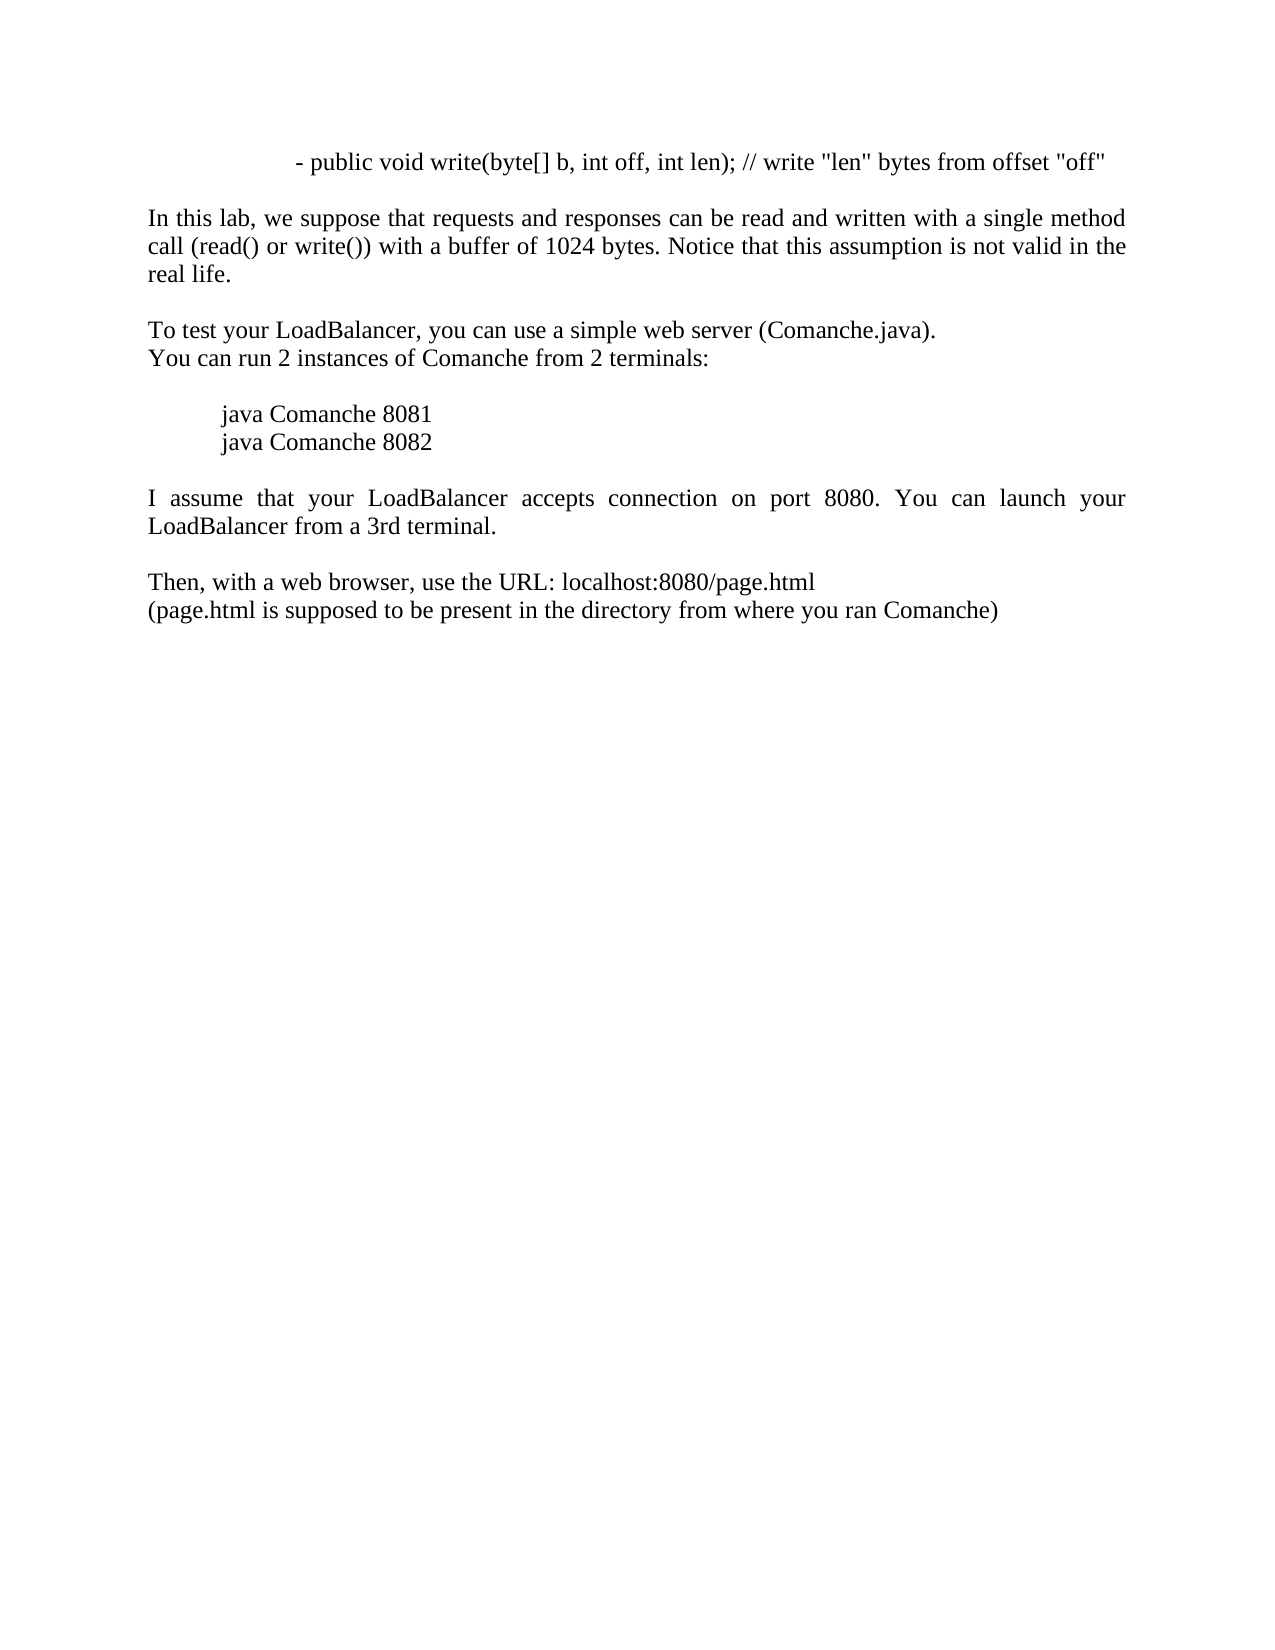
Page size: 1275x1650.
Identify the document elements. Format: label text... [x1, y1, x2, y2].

text java Comanche 8081 [148, 400, 1127, 428]
text I assume that your LoadBalancer accepts connection on port 8080. You can launch your LoadBalancer from a 3rd terminal. [148, 484, 1127, 540]
text java Comanche 8082 [148, 428, 1127, 456]
text Then, with a web browser, use the URL: localhost:8080/page.html [148, 568, 1127, 596]
text (page.html is supposed to be present in the directory from where you ran Comanche) [148, 596, 1127, 624]
text To test your LoadBalancer, you can use a simple web server (Comanche.java). [148, 316, 1127, 344]
text In this lab, we suppose that requests and responses can be read and written with a single method call (read() or write()) with a buffer of 1024 bytes. Notice that this assumption is not valid in the real life. [148, 204, 1127, 288]
text - public void write(byte[] b, int off, int len); // write "len" bytes from offset "off" [148, 148, 1127, 176]
text You can run 2 instances of Comanche from 2 terminals: [148, 344, 1127, 372]
